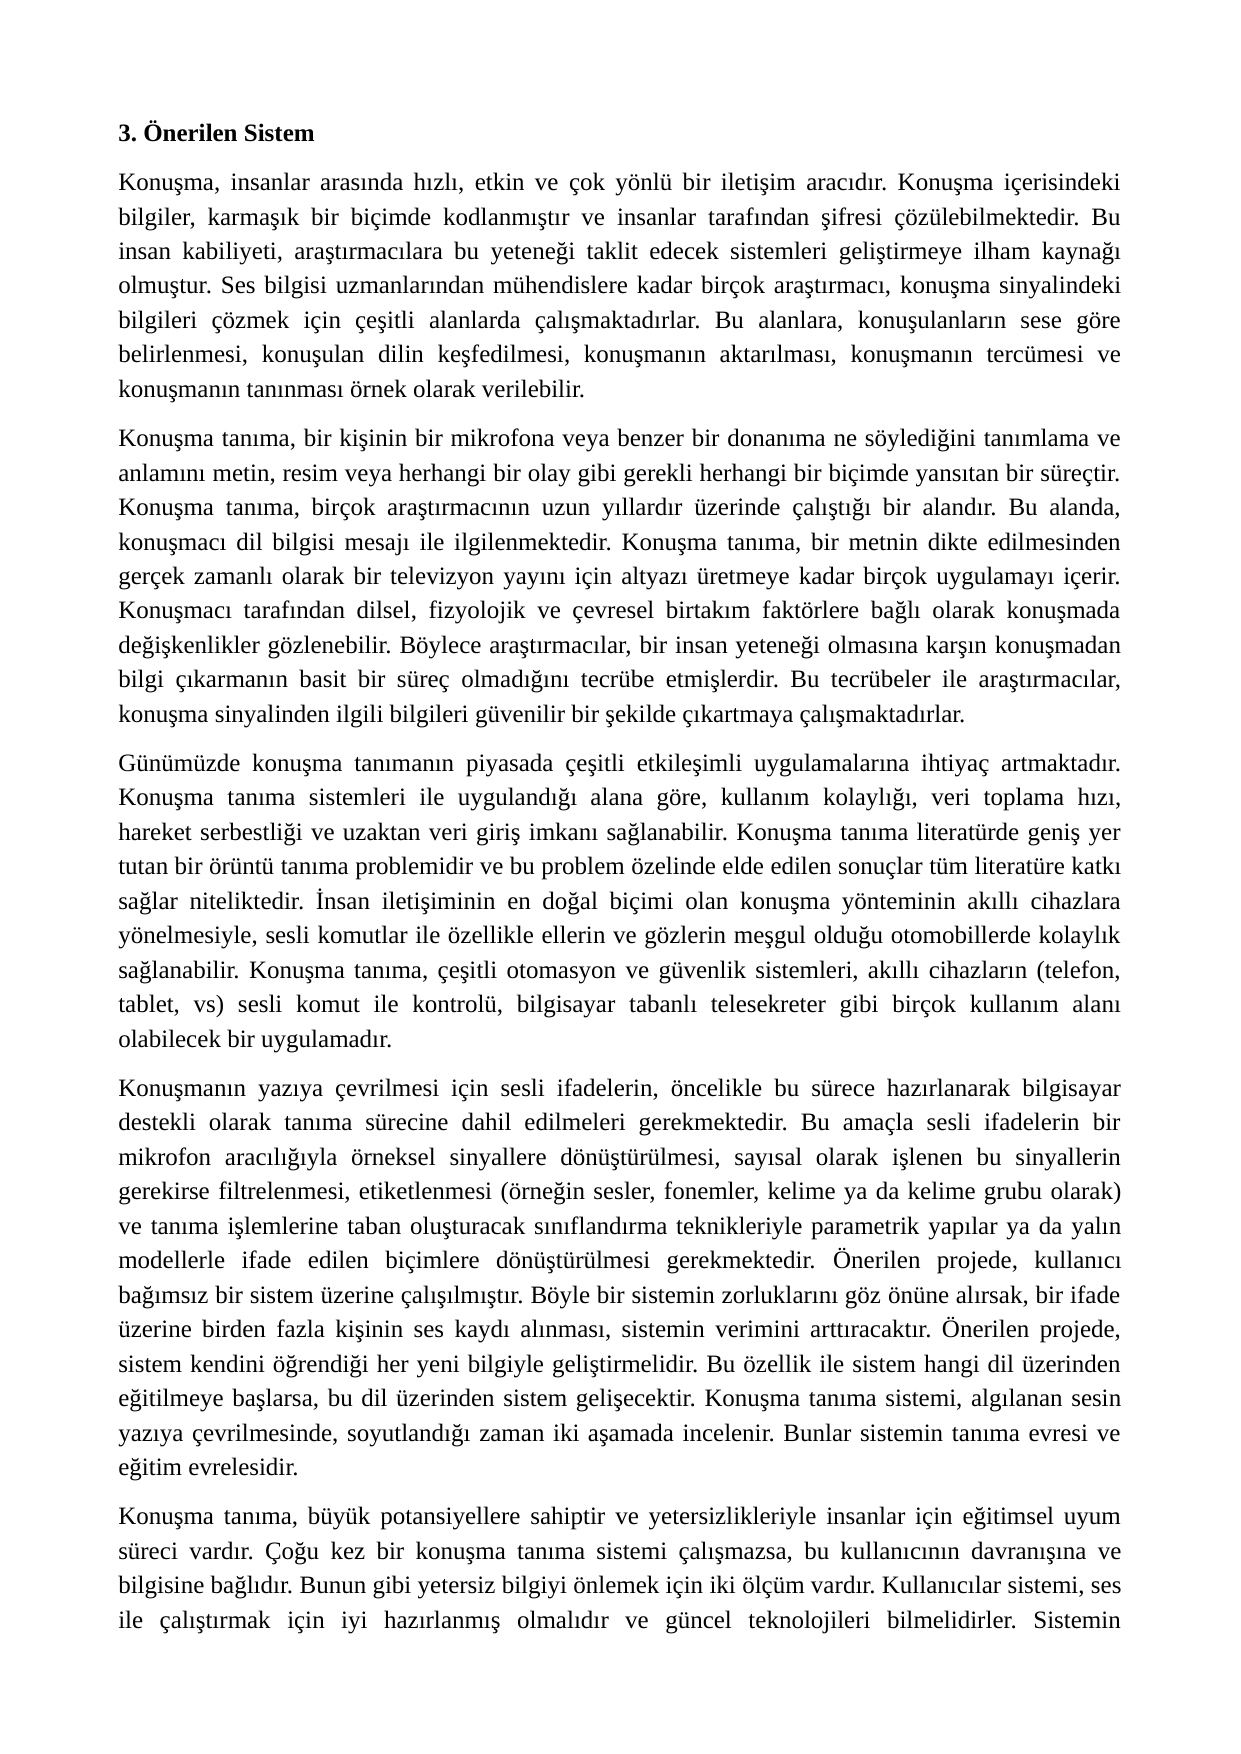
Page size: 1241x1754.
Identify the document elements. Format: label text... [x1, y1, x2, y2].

text Konuşmanın yazıya çevrilmesi için sesli ifadelerin, öncelikle bu sürece hazırlanarak bilgisayar destekli olarak tanıma sürecine dahil edilmeleri gerekmektedir. Bu amaçla sesli ifadelerin bir mikrofon aracılığıyla örneksel sinyallere dönüştürülmesi, sayısal olarak işlenen bu sinyallerin gerekirse filtrelenmesi, etiketlenmesi (örneğin sesler, fonemler, kelime ya da kelime grubu olarak) ve tanıma işlemlerine taban oluşturacak sınıflandırma teknikleriyle parametrik yapılar ya da yalın modellerle ifade edilen biçimlere dönüştürülmesi gerekmektedir. Önerilen projede, kullanıcı bağımsız bir sistem üzerine çalışılmıştır. Böyle bir sistemin zorluklarını göz önüne alırsak, bir ifade üzerine birden fazla kişinin ses kaydı alınması, sistemin verimini arttıracaktır. Önerilen projede, sistem kendini öğrendiği her yeni bilgiyle geliştirmelidir. Bu özellik ile sistem hangi dil üzerinden eğitilmeye başlarsa, bu dil üzerinden sistem gelişecektir. Konuşma tanıma sistemi, algılanan sesin yazıya çevrilmesinde, soyutlandığı zaman iki aşamada incelenir. Bunlar sistemin tanıma evresi ve eğitim evrelesidir. [118, 1073, 1122, 1481]
text Konuşma, insanlar arasında hızlı, etkin ve çok yönlü bir iletişim aracıdır. Konuşma içerisindeki bilgiler, karmaşık bir biçimde kodlanmıştır ve insanlar tarafından şifresi çözülebilmektedir. Bu insan kabiliyeti, araştırmacılara bu yeteneği taklit edecek sistemleri geliştirmeye ilham kaynağı olmuştur. Ses bilgisi uzmanlarından mühendislere kadar birçok araştırmacı, konuşma sinyalindeki bilgileri çözmek için çeşitli alanlarda çalışmaktadırlar. Bu alanlara, konuşulanların sese göre belirlenmesi, konuşulan dilin keşfedilmesi, konuşmanın aktarılması, konuşmanın tercümesi ve konuşmanın tanınması örnek olarak verilebilir. [118, 167, 1122, 403]
text 3. Önerilen Sistem [118, 118, 1122, 147]
text Günümüzde konuşma tanımanın piyasada çeşitli etkileşimli uygulamalarına ihtiyaç artmaktadır. Konuşma tanıma sistemleri ile uygulandığı alana göre, kullanım kolaylığı, veri toplama hızı, hareket serbestliği ve uzaktan veri giriş imkanı sağlanabilir. Konuşma tanıma literatürde geniş yer tutan bir örüntü tanıma problemidir ve bu problem özelinde elde edilen sonuçlar tüm literatüre katkı sağlar niteliktedir. İnsan iletişiminin en doğal biçimi olan konuşma yönteminin akıllı cihazlara yönelmesiyle, sesli komutlar ile özellikle ellerin ve gözlerin meşgul olduğu otomobillerde kolaylık sağlanabilir. Konuşma tanıma, çeşitli otomasyon ve güvenlik sistemleri, akıllı cihazların (telefon, tablet, vs) sesli komut ile kontrolü, bilgisayar tabanlı telesekreter gibi birçok kullanım alanı olabilecek bir uygulamadır. [118, 748, 1122, 1053]
text Konuşma tanıma, büyük potansiyellere sahiptir ve yetersizlikleriyle insanlar için eğitimsel uyum süreci vardır. Çoğu kez bir konuşma tanıma sistemi çalışmazsa, bu kullanıcının davranışına ve bilgisine bağlıdır. Bunun gibi yetersiz bilgiyi önlemek için iki ölçüm vardır. Kullanıcılar sistemi, ses ile çalıştırmak için iyi hazırlanmış olmalıdır ve güncel teknolojileri bilmelidirler. Sistemin [118, 1501, 1122, 1633]
text Konuşma tanıma, bir kişinin bir mikrofona veya benzer bir donanıma ne söylediğini tanımlama ve anlamını metin, resim veya herhangi bir olay gibi gerekli herhangi bir biçimde yansıtan bir süreçtir. Konuşma tanıma, birçok araştırmacının uzun yıllardır üzerinde çalıştığı bir alandır. Bu alanda, konuşmacı dil bilgisi mesajı ile ilgilenmektedir. Konuşma tanıma, bir metnin dikte edilmesinden gerçek zamanlı olarak bir televizyon yayını için altyazı üretmeye kadar birçok uygulamayı içerir. Konuşmacı tarafından dilsel, fizyolojik ve çevresel birtakım faktörlere bağlı olarak konuşmada değişkenlikler gözlenebilir. Böylece araştırmacılar, bir insan yeteneği olmasına karşın konuşmadan bilgi çıkarmanın basit bir süreç olmadığını tecrübe etmişlerdir. Bu tecrübeler ile araştırmacılar, konuşma sinyalinden ilgili bilgileri güvenilir bir şekilde çıkartmaya çalışmaktadırlar. [118, 423, 1122, 728]
